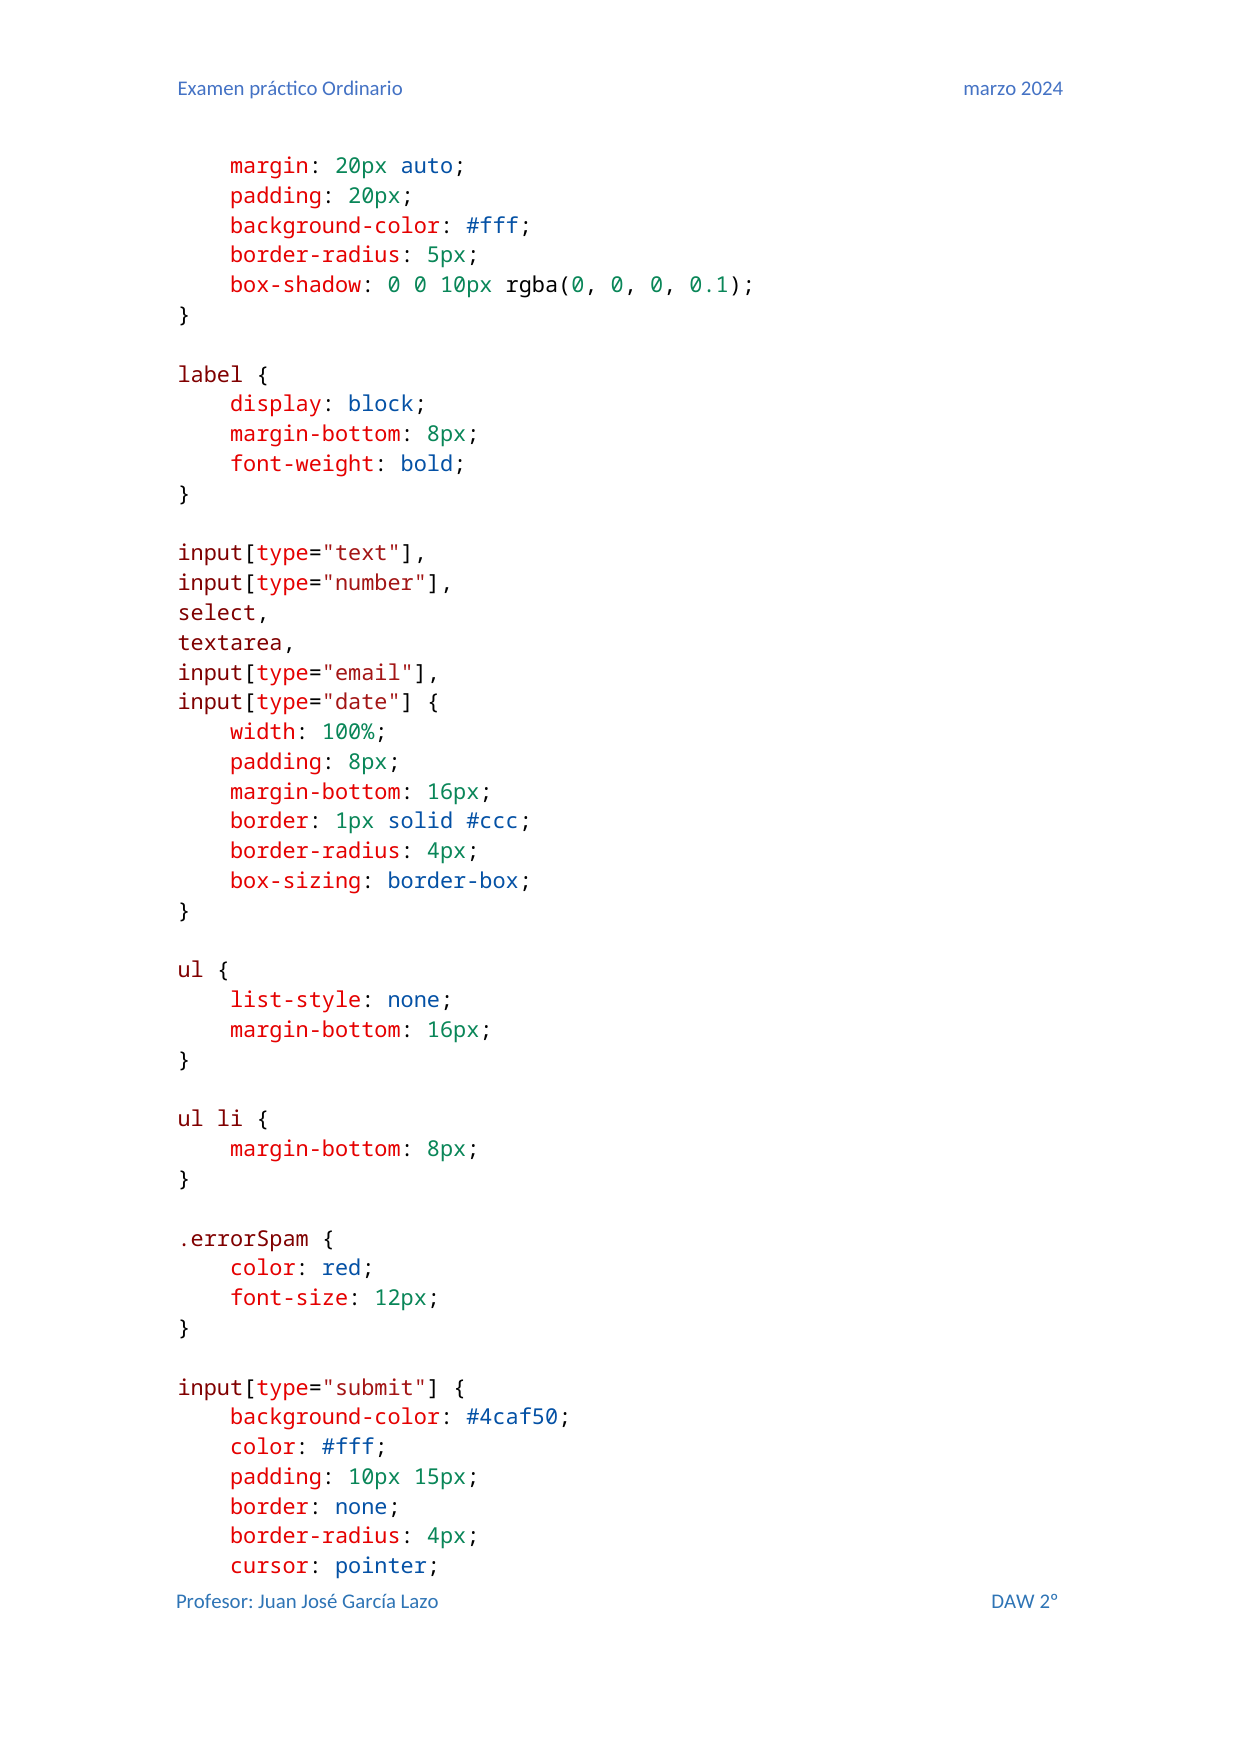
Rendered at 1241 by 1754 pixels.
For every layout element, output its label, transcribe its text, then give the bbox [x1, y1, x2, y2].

text .errorSpam { [177, 1222, 1063, 1252]
text } [177, 1044, 1063, 1073]
text font-weight: bold; [177, 448, 1063, 478]
text border: 1px solid #ccc; [177, 805, 1063, 835]
text } [177, 1312, 1063, 1342]
text display: block; [177, 388, 1063, 418]
text } [177, 299, 1063, 329]
text margin-bottom: 16px; [177, 776, 1063, 805]
text background-color: #4caf50; [177, 1401, 1063, 1431]
text input[type="text"], [177, 537, 1063, 567]
text background-color: #fff; [177, 209, 1063, 239]
text font-size: 12px; [177, 1282, 1063, 1312]
text padding: 20px; [177, 180, 1063, 209]
text box-shadow: 0 0 10px rgba(0, 0, 0, 0.1); [177, 269, 1063, 299]
text cursor: pointer; [177, 1550, 1063, 1580]
text border: none; [177, 1491, 1063, 1520]
text label { [177, 358, 1063, 388]
text margin-bottom: 16px; [177, 1014, 1063, 1044]
text } [177, 895, 1063, 924]
text ul li { [177, 1103, 1063, 1133]
text } [177, 1163, 1063, 1193]
text list-style: none; [177, 984, 1063, 1014]
text input[type="number"], [177, 567, 1063, 597]
text margin-bottom: 8px; [177, 1133, 1063, 1163]
text input[type="date"] { [177, 686, 1063, 716]
text margin: 20px auto; [177, 150, 1063, 180]
text box-sizing: border-box; [177, 865, 1063, 895]
text border-radius: 5px; [177, 239, 1063, 269]
text select, [177, 597, 1063, 627]
text color: #fff; [177, 1431, 1063, 1461]
text border-radius: 4px; [177, 1520, 1063, 1550]
text input[type="submit"] { [177, 1371, 1063, 1401]
text color: red; [177, 1252, 1063, 1282]
text textarea, [177, 627, 1063, 656]
text input[type="email"], [177, 656, 1063, 686]
text border-radius: 4px; [177, 835, 1063, 865]
text width: 100%; [177, 716, 1063, 746]
text ul { [177, 954, 1063, 984]
text padding: 10px 15px; [177, 1461, 1063, 1491]
text margin-bottom: 8px; [177, 418, 1063, 448]
text } [177, 478, 1063, 507]
text padding: 8px; [177, 746, 1063, 776]
